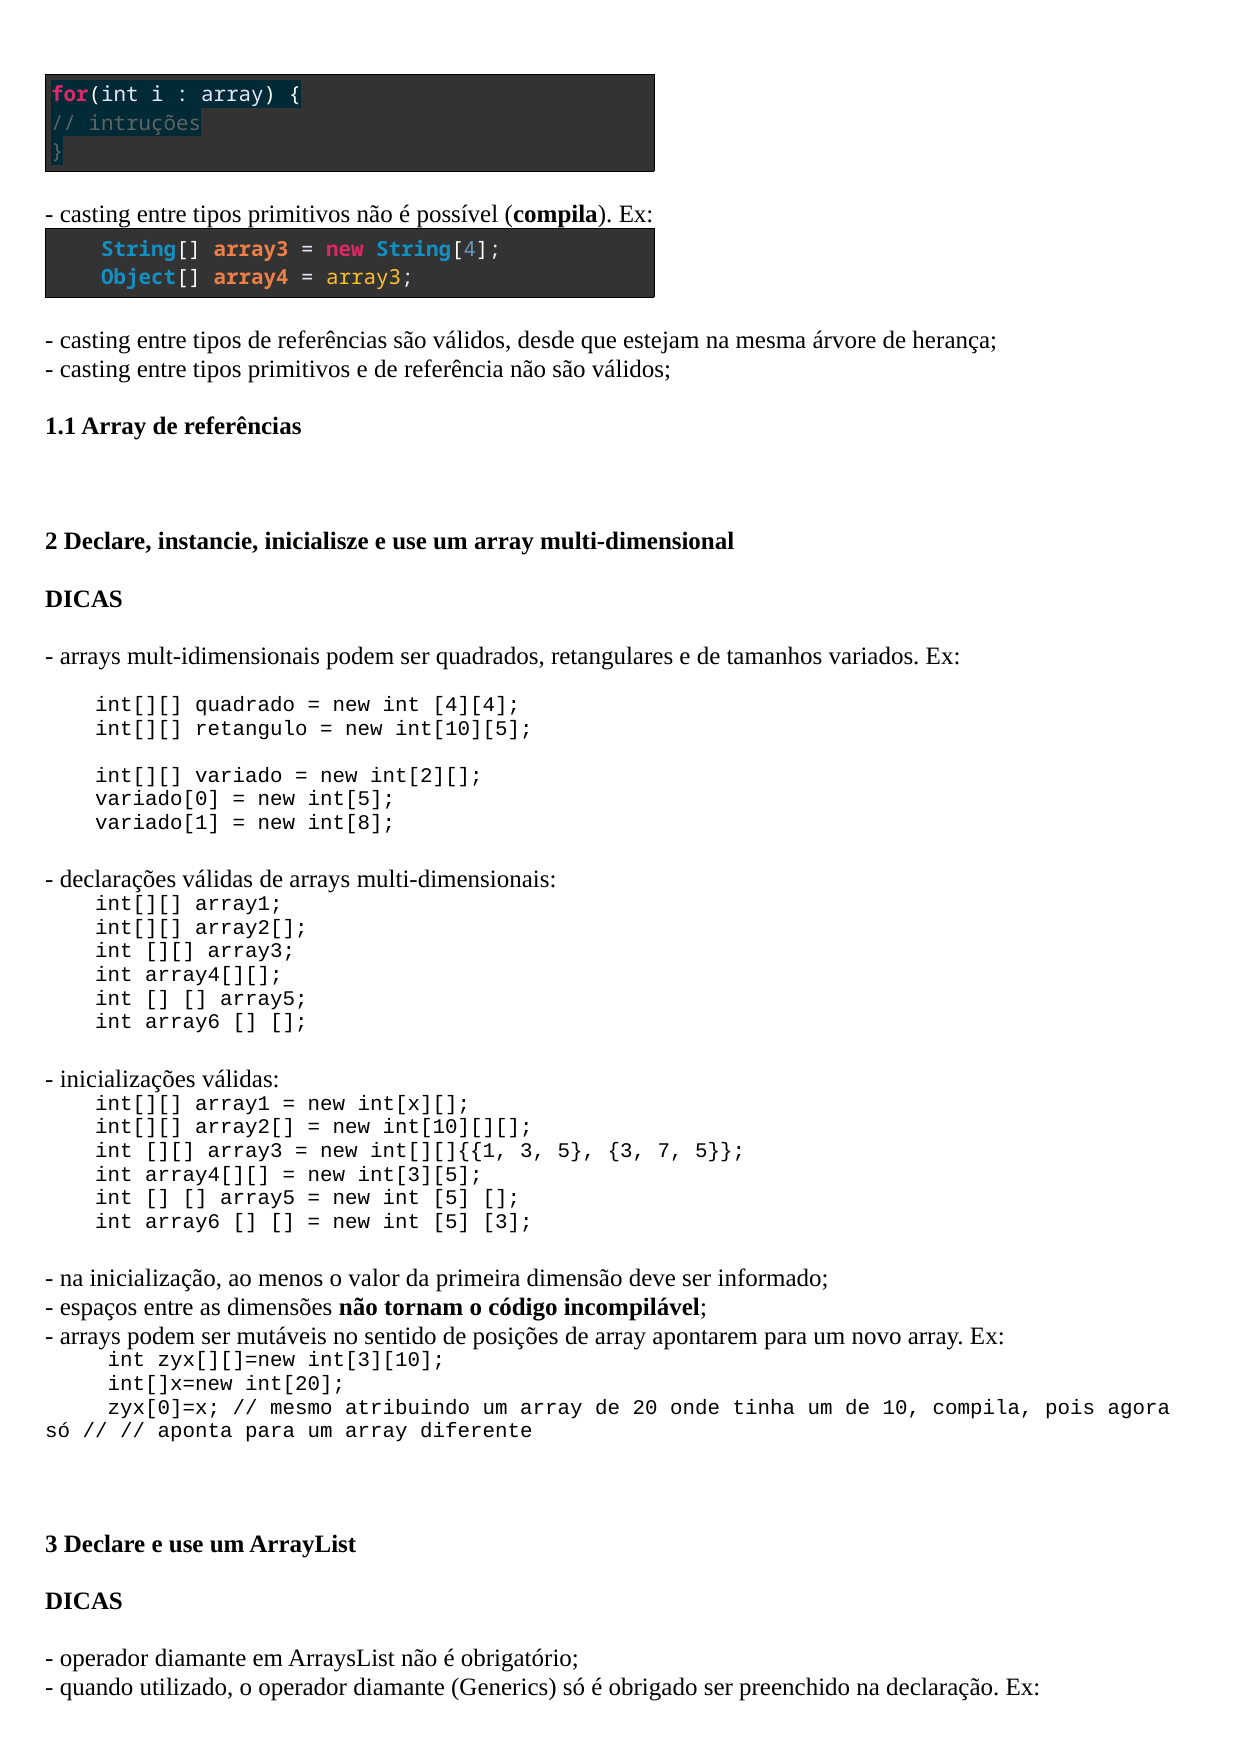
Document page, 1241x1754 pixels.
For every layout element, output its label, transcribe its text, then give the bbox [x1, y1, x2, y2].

text DICAS [45, 584, 1196, 613]
text DICAS [45, 1586, 1196, 1615]
text int array4[][]; [45, 964, 1196, 988]
text int[][] retangulo = new int[10][5]; [45, 717, 1196, 741]
text int[][] quadrado = new int [4][4]; [45, 694, 1196, 717]
text variado[0] = new int[5]; [45, 788, 1196, 812]
text int [][] array3 = new int[][]{{1, 3, 5}, {3, 7, 5}}; [45, 1140, 1196, 1163]
text int array4[][] = new int[3][5]; [45, 1163, 1196, 1187]
text - casting entre tipos primitivos e de referência não são válidos; [45, 354, 1196, 383]
text int[][] array2[]; [45, 917, 1196, 941]
text - declarações válidas de arrays multi-dimensionais: [45, 864, 1196, 893]
text int zyx[][]=new int[3][10]; [45, 1349, 1196, 1373]
text - quando utilizado, o operador diamante (Generics) só é obrigado ser preenchido na declaração. Ex: [45, 1672, 1196, 1701]
text int array6 [] [] = new int [5] [3]; [45, 1211, 1196, 1234]
table_header for(int i : array) { // intruções } [46, 75, 654, 171]
text - casting entre tipos de referências são válidos, desde que estejam na mesma árvore de herança; [45, 325, 1196, 354]
text zyx[0]=x; // mesmo atribuindo um array de 20 onde tinha um de 10, compila, pois agora só // // aponta para um array diferente [45, 1397, 1196, 1444]
text int[]x=new int[20]; [45, 1373, 1196, 1397]
text 3 Declare e use um ArrayList [45, 1529, 1196, 1558]
text int [] [] array5; [45, 988, 1196, 1011]
text 1.1 Array de referências [45, 411, 1196, 440]
text int [] [] array5 = new int [5] []; [45, 1187, 1196, 1211]
text int[][] array2[] = new int[10][][]; [45, 1116, 1196, 1140]
text - espaços entre as dimensões não tornam o código incompilável; [45, 1292, 1196, 1321]
text 2 Declare, instancie, inicialisze e use um array multi-dimensional [45, 526, 1196, 555]
text - inicializações válidas: [45, 1064, 1196, 1093]
text int [][] array3; [45, 941, 1196, 964]
text - operador diamante em ArraysList não é obrigatório; [45, 1643, 1196, 1672]
text int[][] array1 = new int[x][]; [45, 1093, 1196, 1116]
text - arrays mult-idimensionais podem ser quadrados, retangulares e de tamanhos variados. Ex: [45, 641, 1196, 670]
text - na inicialização, ao menos o valor da primeira dimensão deve ser informado; [45, 1263, 1196, 1292]
text int[][] variado = new int[2][]; [45, 765, 1196, 788]
text - casting entre tipos primitivos não é possível (compila). Ex: [45, 199, 1196, 228]
text variado[1] = new int[8]; [45, 812, 1196, 836]
text int[][] array1; [45, 893, 1196, 917]
table_header String[] array3 = new String[4]; Object[] array4 = array3; [46, 229, 654, 297]
text int array6 [] []; [45, 1011, 1196, 1035]
text - arrays podem ser mutáveis no sentido de posições de array apontarem para um novo array. Ex: [45, 1321, 1196, 1349]
